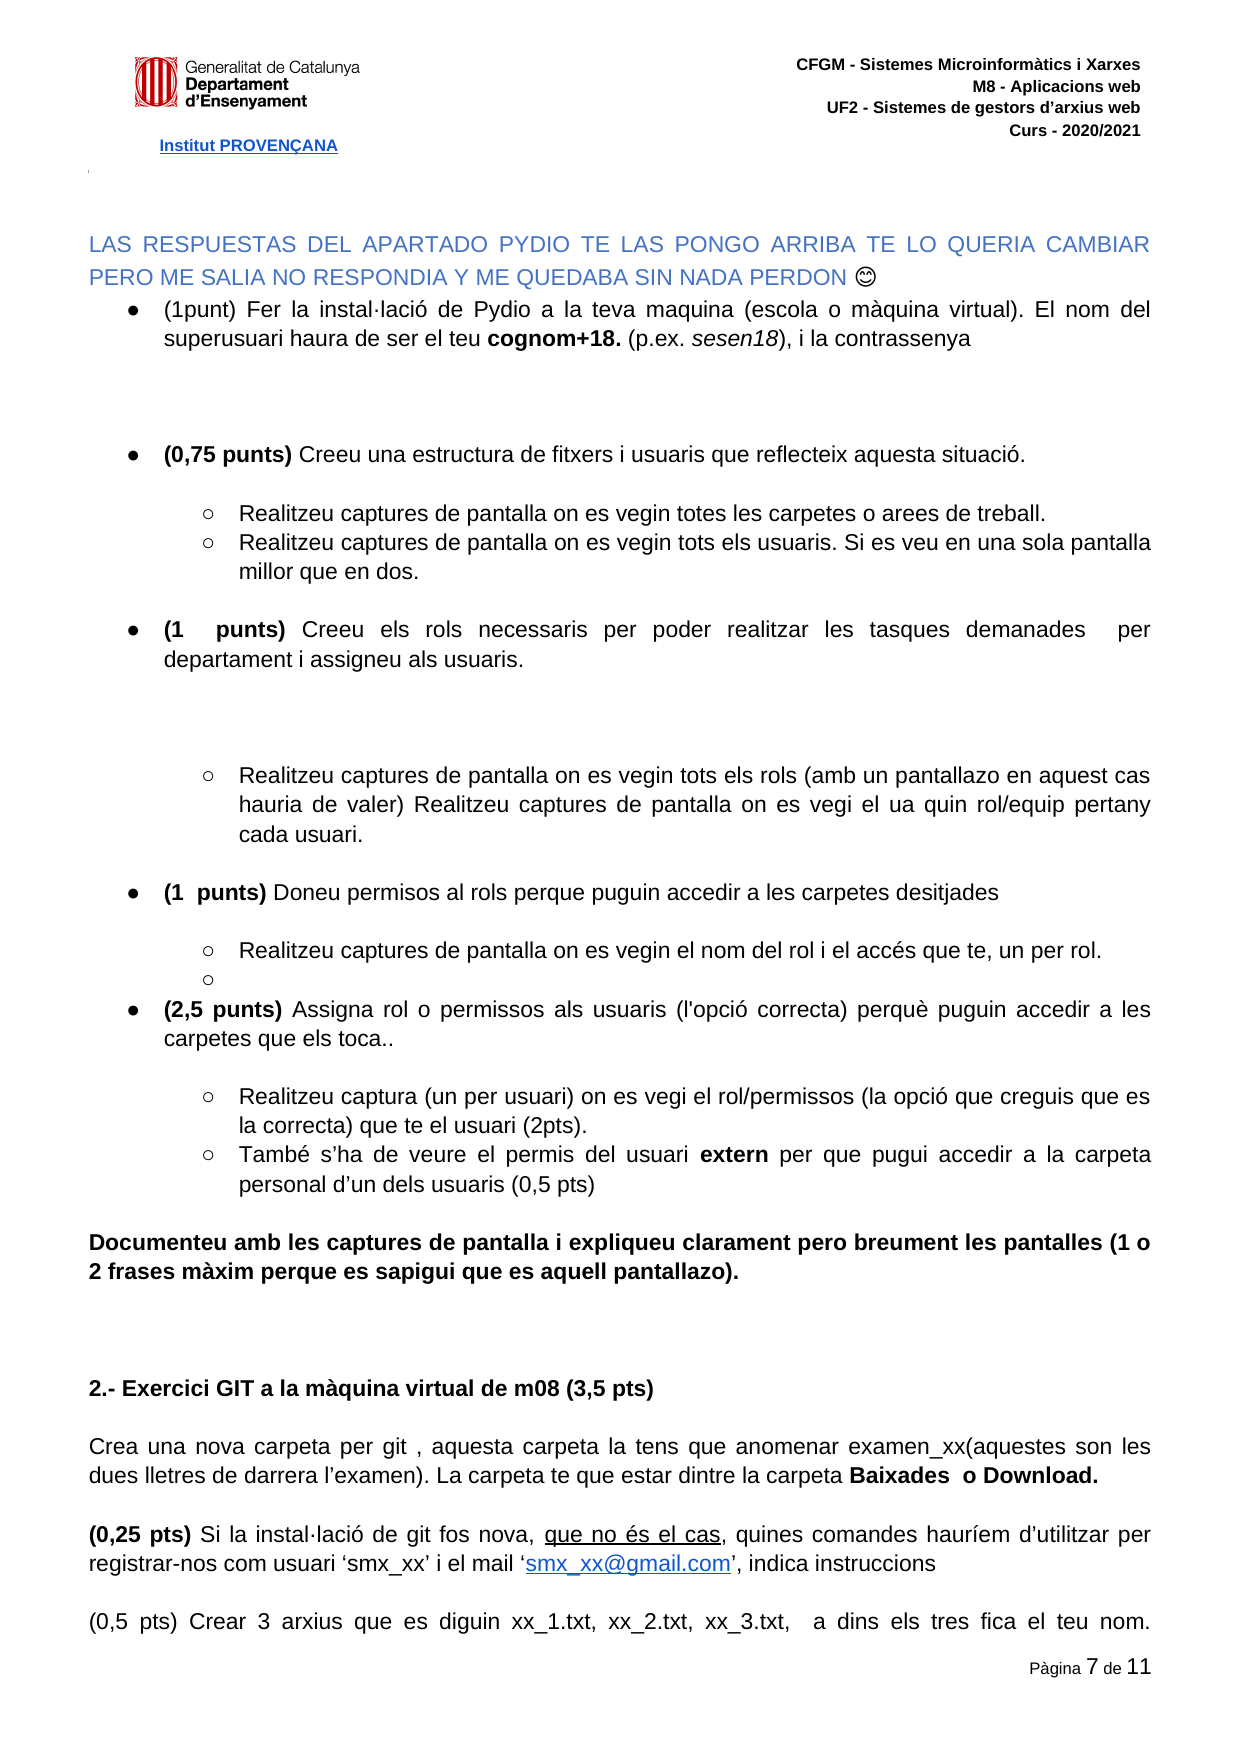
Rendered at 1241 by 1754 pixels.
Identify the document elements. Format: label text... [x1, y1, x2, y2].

list Realitzeu captures de pantalla on es vegin tots els usuaris. Si es veu en una sola pantalla millor que en dos. [201, 529, 1152, 584]
text Crea una nova carpeta per git , aquesta carpeta la tens que anomenar examen_xx(aquestes son les dues lletres de darrera l’examen). La carpeta te que estar dintre la carpeta Baixades o Download. [88, 1433, 1152, 1488]
list Realitzeu captures de pantalla on es vegin tots els rols (amb un pantallazo en aquest cas hauria de valer) Realitzeu captures de pantalla on es vegi el ua quin rol/equip pertany cada usuari. [201, 762, 1152, 847]
text Documenteu amb les captures de pantalla i expliqueu clarament pero breument les pantalles (1 o 2 frases màxim perque es sapigui que es aquell pantallazo). [88, 1229, 1152, 1284]
list Realitzeu captures de pantalla on es vegin totes les carpetes o arees de treball. [201, 500, 1152, 526]
list Realitzeu captures de pantalla on es vegin el nom del rol i el accés que te, un per rol. [201, 937, 1152, 963]
text (0,25 pts) Si la instal·lació de git fos nova, que no és el cas, quines comandes hauríem d’utilitzar per registrar-nos com usuari ‘smx_xx’ i el mail ‘smx_xx@gmail.com’, indica instruccions [88, 1521, 1152, 1576]
list També s’ha de veure el permis del usuari extern per que pugui accedir a la carpeta personal d’un dels usuaris (0,5 pts) [201, 1141, 1152, 1197]
list (1punt) Fer la instal·lació de Pydio a la teva maquina (escola o màquina virtual). El nom del superusuari haura de ser el teu cognom+18. (p.ex. sesen18), i la contrassenya [126, 296, 1152, 351]
list (1 punts) Creeu els rols necessaris per poder realitzar les tasques demanades per departament i assigneu als usuaris. [126, 616, 1152, 672]
list Realitzeu captura (un per usuari) on es vegi el rol/permissos (la opció que creguis que es la correcta) que te el usuari (2pts). [201, 1083, 1152, 1138]
text 2.- Exercici GIT a la màquina virtual de m08 (3,5 pts) [88, 1375, 1152, 1401]
list (2,5 punts) Assigna rol o permissos als usuaris (l'opció correcta) perquè puguin accedir a les carpetes que els toca.. [126, 996, 1152, 1051]
text (0,5 pts) Crear 3 arxius que es diguin xx_1.txt, xx_2.txt, xx_3.txt, a dins els tres fica el teu nom. [88, 1608, 1152, 1634]
text LAS RESPUESTAS DEL APARTADO PYDIO TE LAS PONGO ARRIBA TE LO QUERIA CAMBIAR PERO ME SALIA NO RESPONDIA Y ME QUEDABA SIN NADA PERDON 😊 [88, 231, 1152, 292]
list (1 punts) Doneu permisos al rols perque puguin accedir a les carpetes desitjades [126, 879, 1152, 905]
list (0,75 punts) Creeu una estructura de fitxers i usuaris que reflecteix aquesta situació. [126, 441, 1152, 468]
